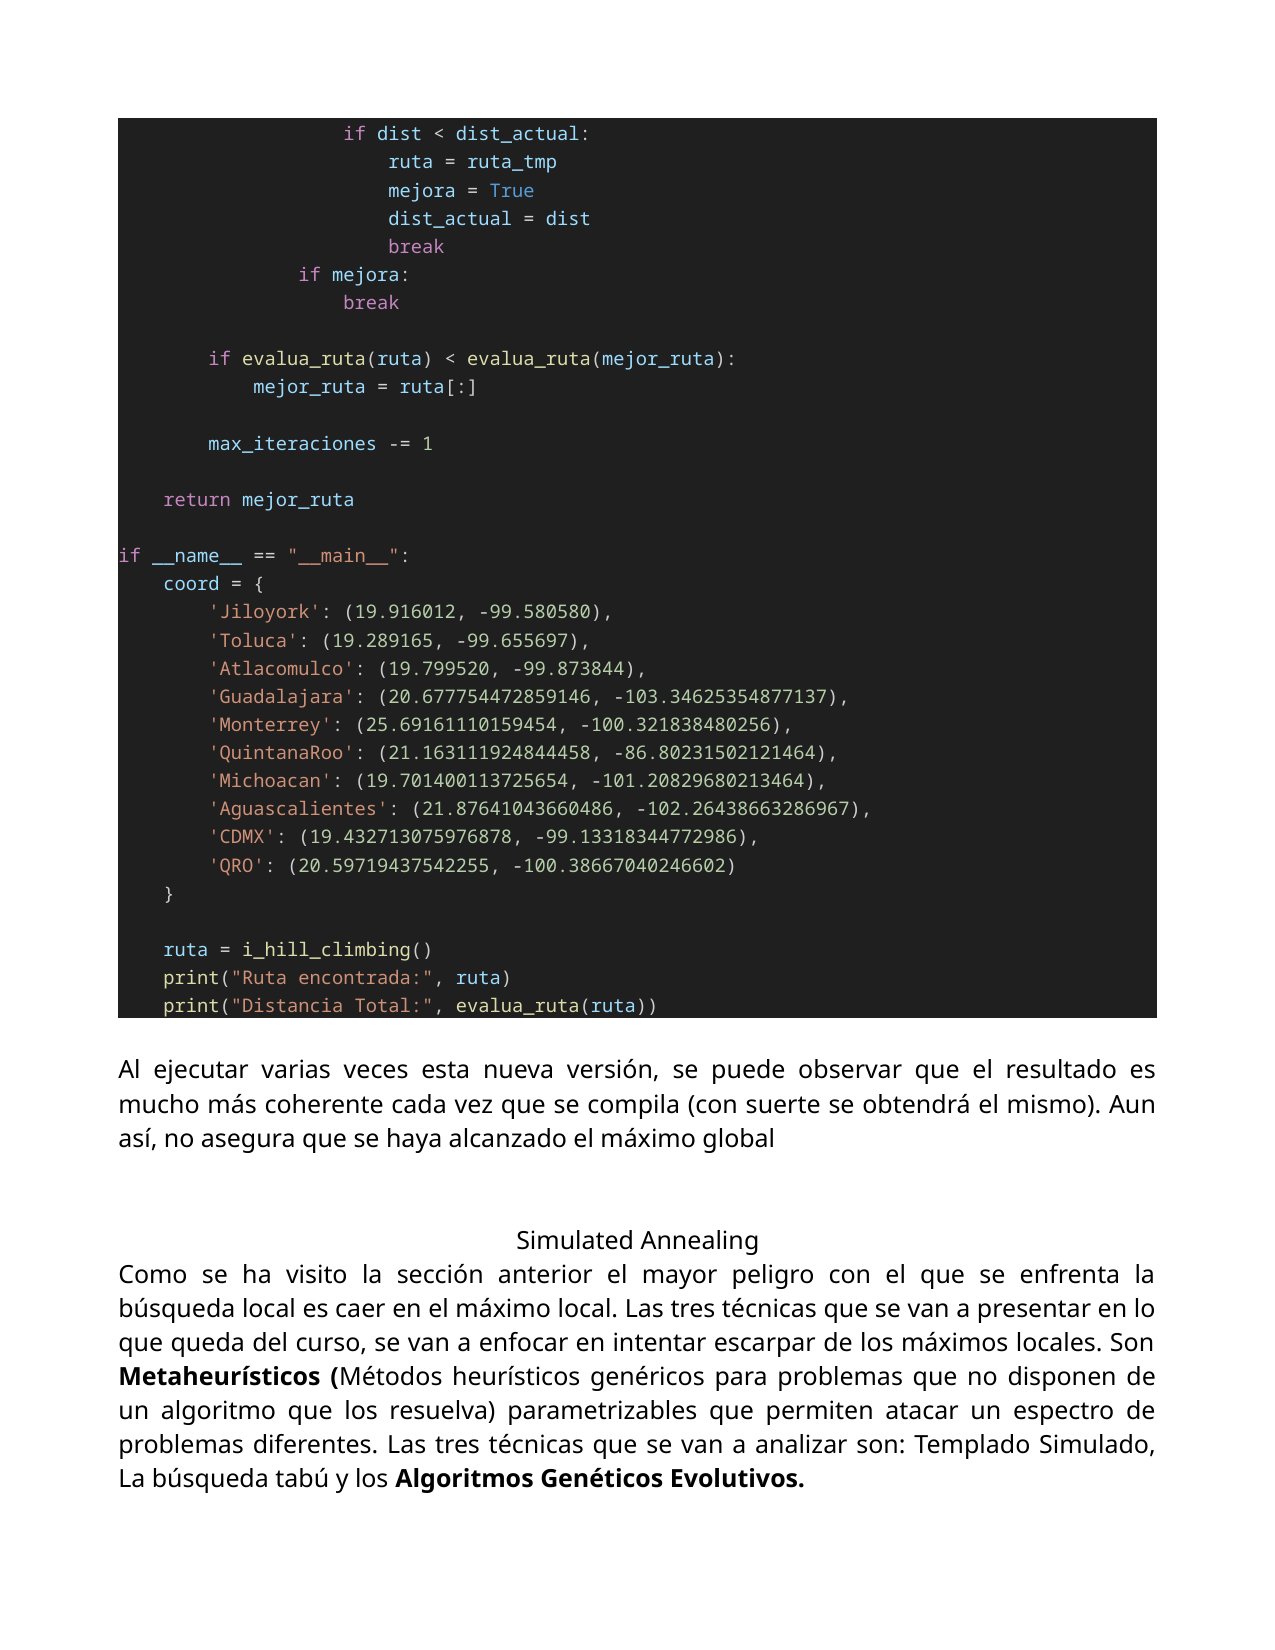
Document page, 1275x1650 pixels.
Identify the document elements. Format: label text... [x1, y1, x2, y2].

text if mejora: [118, 259, 1157, 287]
text mejor_ruta = ruta[:] [118, 371, 1157, 399]
text dist_actual = dist [118, 202, 1157, 231]
text ruta = i_hill_climbing() [118, 934, 1157, 962]
text if __name__ == "__main__": [118, 540, 1157, 568]
text 'Michoacan': (19.701400113725654, -101.20829680213464), [118, 765, 1157, 793]
text } [118, 877, 1157, 906]
text ruta = ruta_tmp [118, 146, 1157, 174]
text mejora = True [118, 174, 1157, 202]
text Al ejecutar varias veces esta nueva versión, se puede observar que el resultado es mucho más coherente cada vez que se compila (con suerte se obtendrá el mismo). Aun así, no asegura que se haya alcanzado el máximo global [118, 1052, 1157, 1154]
text break [118, 287, 1157, 315]
text if dist < dist_actual: [118, 118, 1157, 146]
text 'Toluca': (19.289165, -99.655697), [118, 624, 1157, 652]
text 'Guadalajara': (20.677754472859146, -103.34625354877137), [118, 681, 1157, 709]
text coord = { [118, 568, 1157, 596]
text Simulated Annealing [118, 1222, 1157, 1257]
text break [118, 231, 1157, 259]
text 'Aguascalientes': (21.87641043660486, -102.26438663286967), [118, 793, 1157, 821]
text 'Monterrey': (25.69161110159454, -100.321838480256), [118, 709, 1157, 737]
text print("Ruta encontrada:", ruta) [118, 962, 1157, 990]
text if evalua_ruta(ruta) < evalua_ruta(mejor_ruta): [118, 343, 1157, 371]
text 'QRO': (20.59719437542255, -100.38667040246602) [118, 849, 1157, 877]
text print("Distancia Total:", evalua_ruta(ruta)) [118, 990, 1157, 1018]
text 'QuintanaRoo': (21.163111924844458, -86.80231502121464), [118, 737, 1157, 765]
text max_iteraciones -= 1 [118, 427, 1157, 456]
text 'Atlacomulco': (19.799520, -99.873844), [118, 652, 1157, 681]
text Como se ha visito la sección anterior el mayor peligro con el que se enfrenta la búsqueda local es caer en el máximo local. Las tres técnicas que se van a presentar en lo que queda del curso, se van a enfocar en intentar escarpar de los máximos locales. Son Metaheurísticos (Métodos heurísticos genéricos para problemas que no disponen de un algoritmo que los resuelva) parametrizables que permiten atacar un espectro de problemas diferentes. Las tres técnicas que se van a analizar son: Templado Simulado, La búsqueda tabú y los Algoritmos Genéticos Evolutivos. [118, 1257, 1157, 1495]
text 'CDMX': (19.432713075976878, -99.13318344772986), [118, 821, 1157, 849]
text 'Jiloyork': (19.916012, -99.580580), [118, 596, 1157, 624]
text return mejor_ruta [118, 484, 1157, 512]
